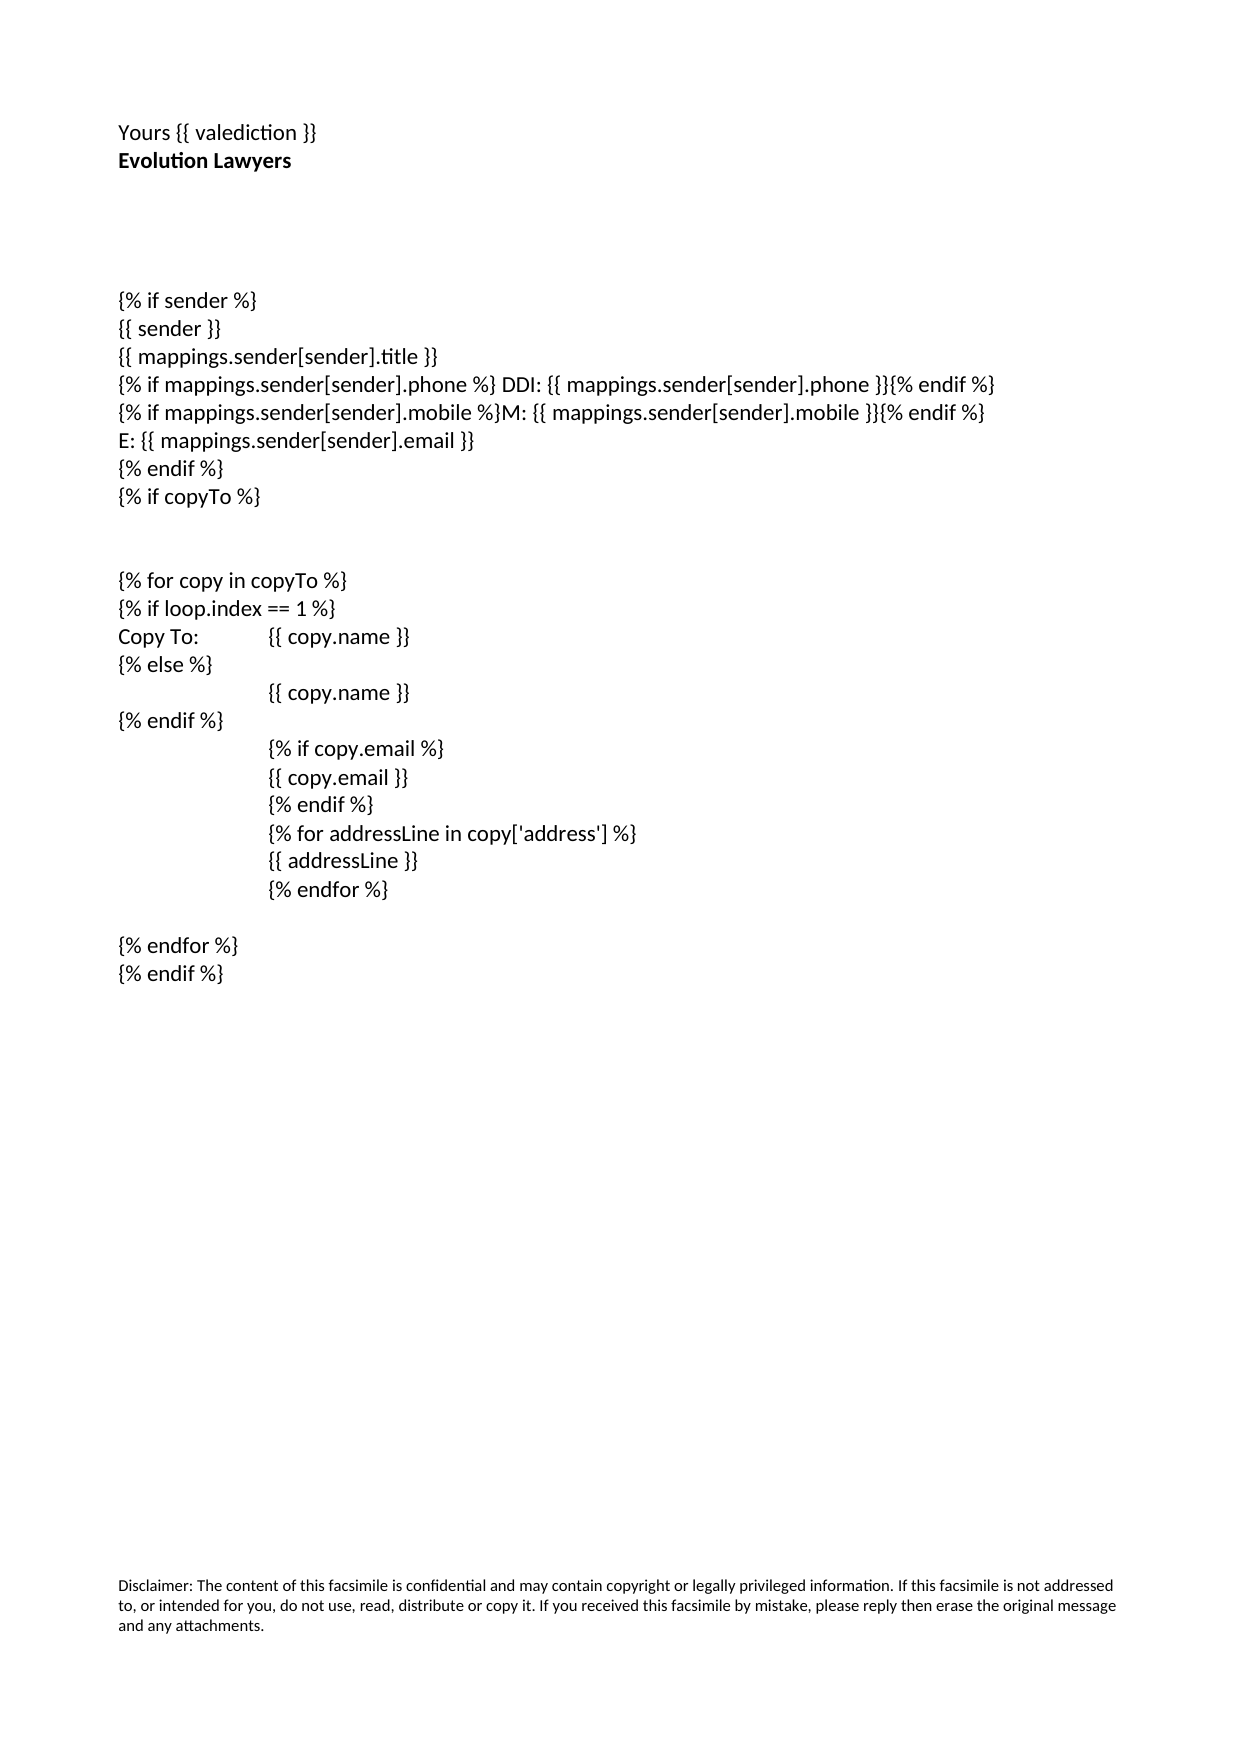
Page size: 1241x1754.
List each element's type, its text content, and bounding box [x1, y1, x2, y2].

text Copy To: {{ copy.name }} [118, 622, 1122, 651]
text {% if loop.index == 1 %} [118, 594, 1122, 622]
text {% endif %} [118, 707, 1122, 734]
text {{ addressLine }} [118, 847, 1122, 875]
text {{ copy.email }} [118, 763, 1122, 791]
table_header Yours {{ valediction }} Evolution Lawyers {% if sender %} {{ sender }} {{ mappings.sender[sender].title }} {% if mappings.sender[sender].phone %} DDI: {{ mappings.sender[sender].phone }}{% endif %} {% if mappings.sender[sender].mobile %}M: {{ mappings.sender[sender].mobile }}{% endif %} E: {{ mappings.sender[sender].email }} {% endif %} [118, 118, 1122, 482]
text {% endfor %} [118, 931, 1122, 959]
text {% for copy in copyTo %} [118, 566, 1122, 594]
text {{ copy.name }} [118, 678, 1122, 707]
text {% endif %} [118, 791, 1122, 819]
text {% if copy.email %} [118, 734, 1122, 763]
text {% else %} [118, 651, 1122, 678]
text {% if copyTo %} [118, 482, 1122, 510]
text {% for addressLine in copy['address'] %} [118, 819, 1122, 847]
text {% endif %} [118, 959, 1122, 987]
text {% endfor %} [118, 875, 1122, 903]
